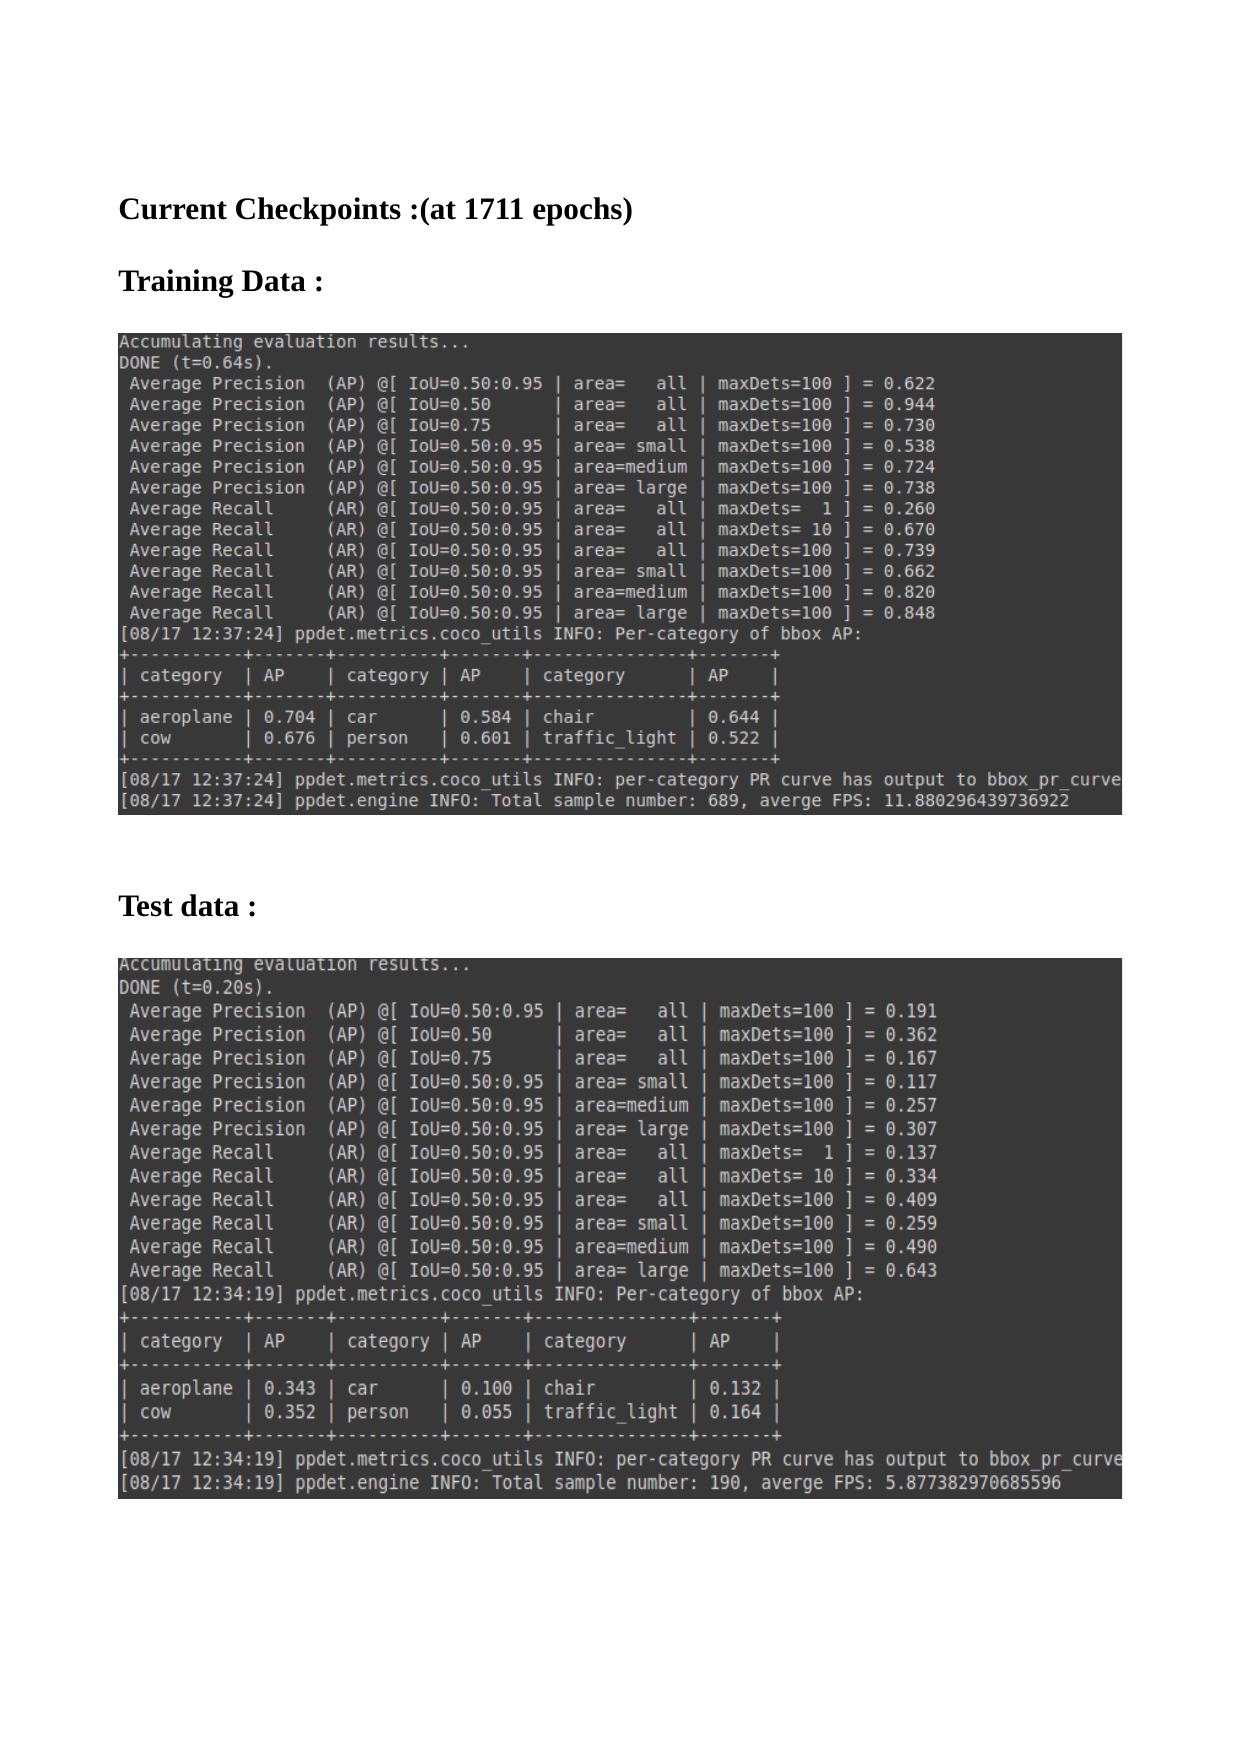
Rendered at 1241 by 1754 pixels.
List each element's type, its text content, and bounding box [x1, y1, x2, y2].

text Training Data : [118, 262, 1122, 298]
picture [118, 958, 1123, 1499]
picture [118, 333, 1123, 815]
text Test data : [118, 887, 1122, 923]
text Current Checkpoints :(at 1711 epochs) [118, 190, 1122, 226]
